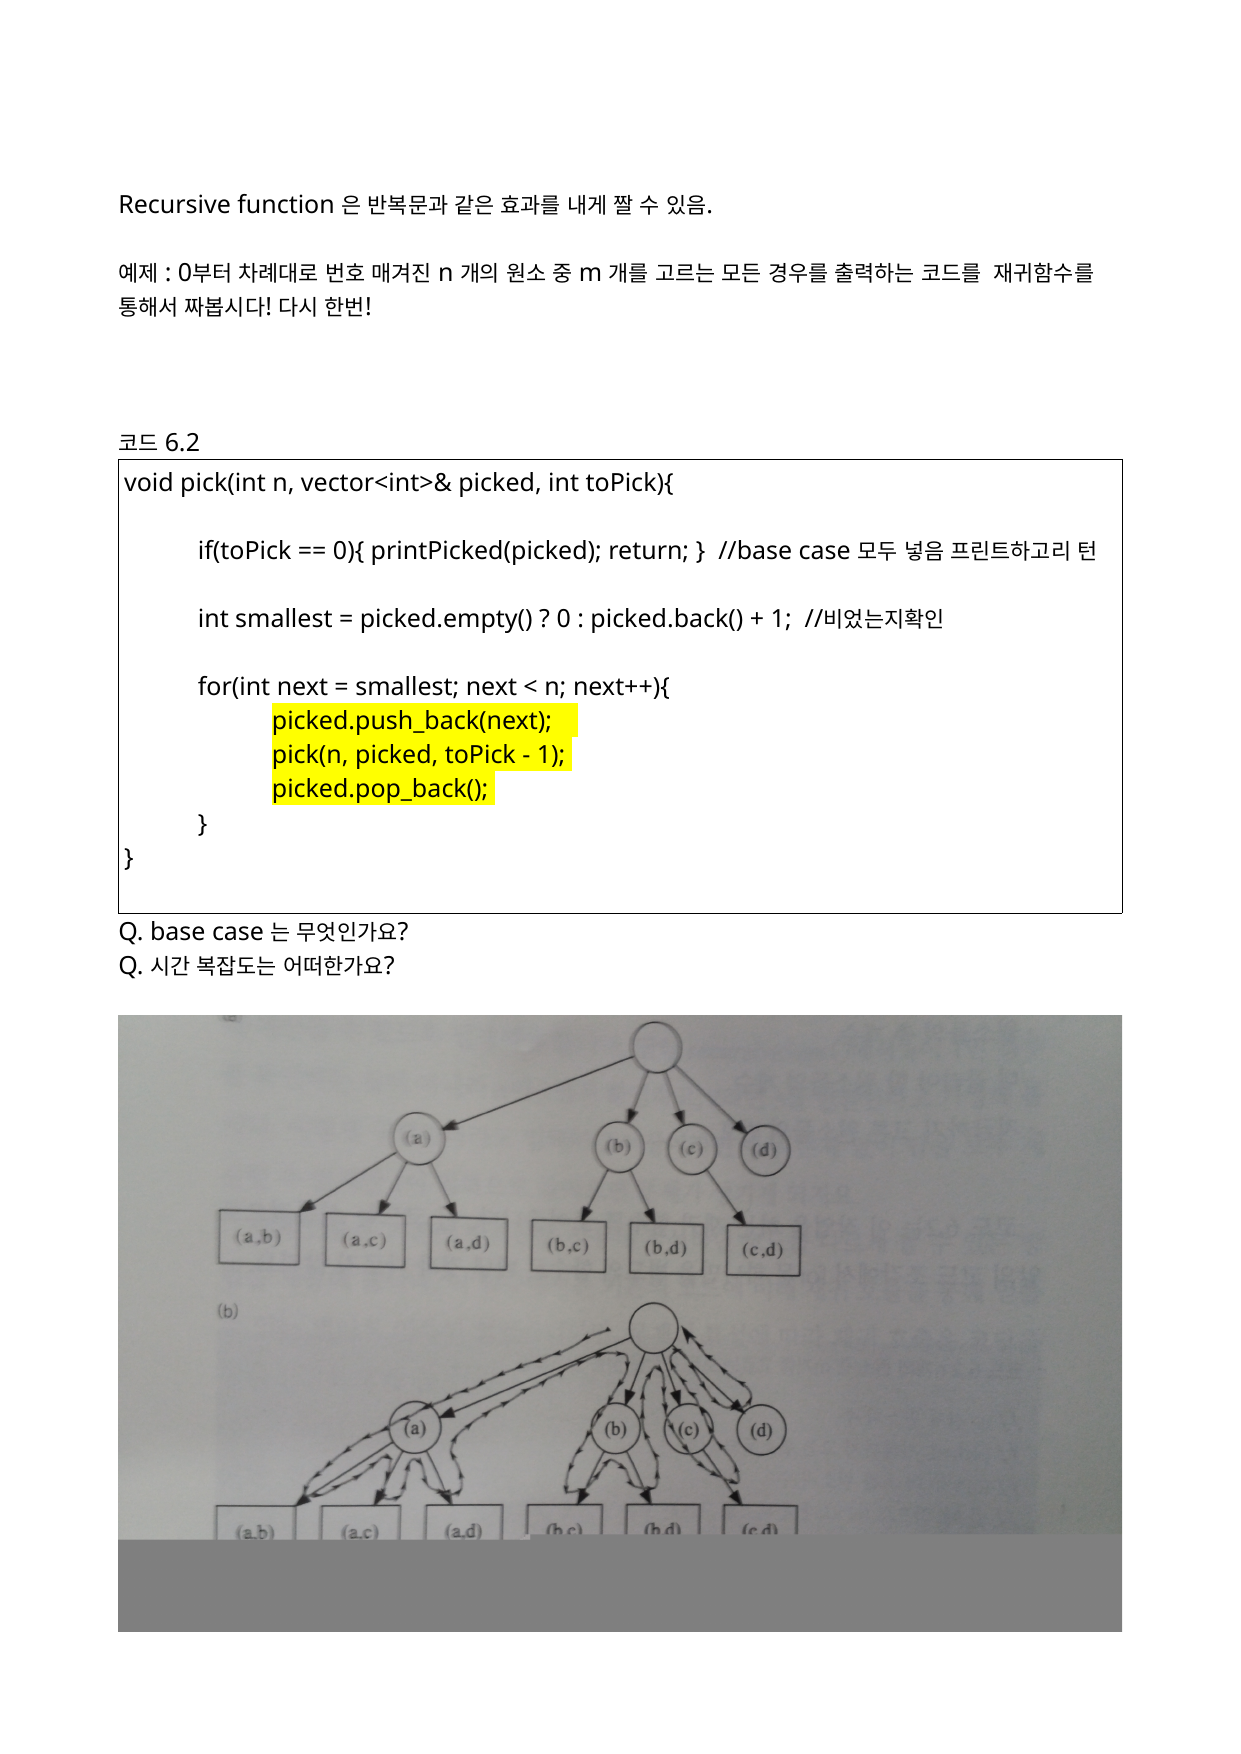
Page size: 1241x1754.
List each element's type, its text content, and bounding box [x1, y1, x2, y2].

text Q. base case 는 무엇인가요? [118, 914, 1122, 947]
table_header void pick(int n, vector<int>& picked, int toPick){ if(toPick == 0){ printPicked(picked); return; } //base case 모두 넣음 프린트하고리 턴 int smallest = picked.empty() ? 0 : picked.back() + 1; //비었는지확인 for(int next = smallest; next < n; next++){ picked.push_back(next); pick(n, picked, toPick - 1); picked.pop_back(); } } [119, 460, 1122, 913]
text Recursive function 은 반복문과 같은 효과를 내게 짤 수 있음. [118, 186, 1122, 220]
text Q. 시간 복잡도는 어떠한가요? [118, 947, 1122, 981]
text 코드 6.2 [118, 425, 1122, 459]
picture [118, 1015, 1123, 1632]
text 예제 : 0부터 차례대로 번호 매겨진 n 개의 원소 중 m 개를 고르는 모든 경우를 출력하는 코드를 재귀함수를 통해서 짜봅시다! 다시 한번! [118, 254, 1122, 322]
